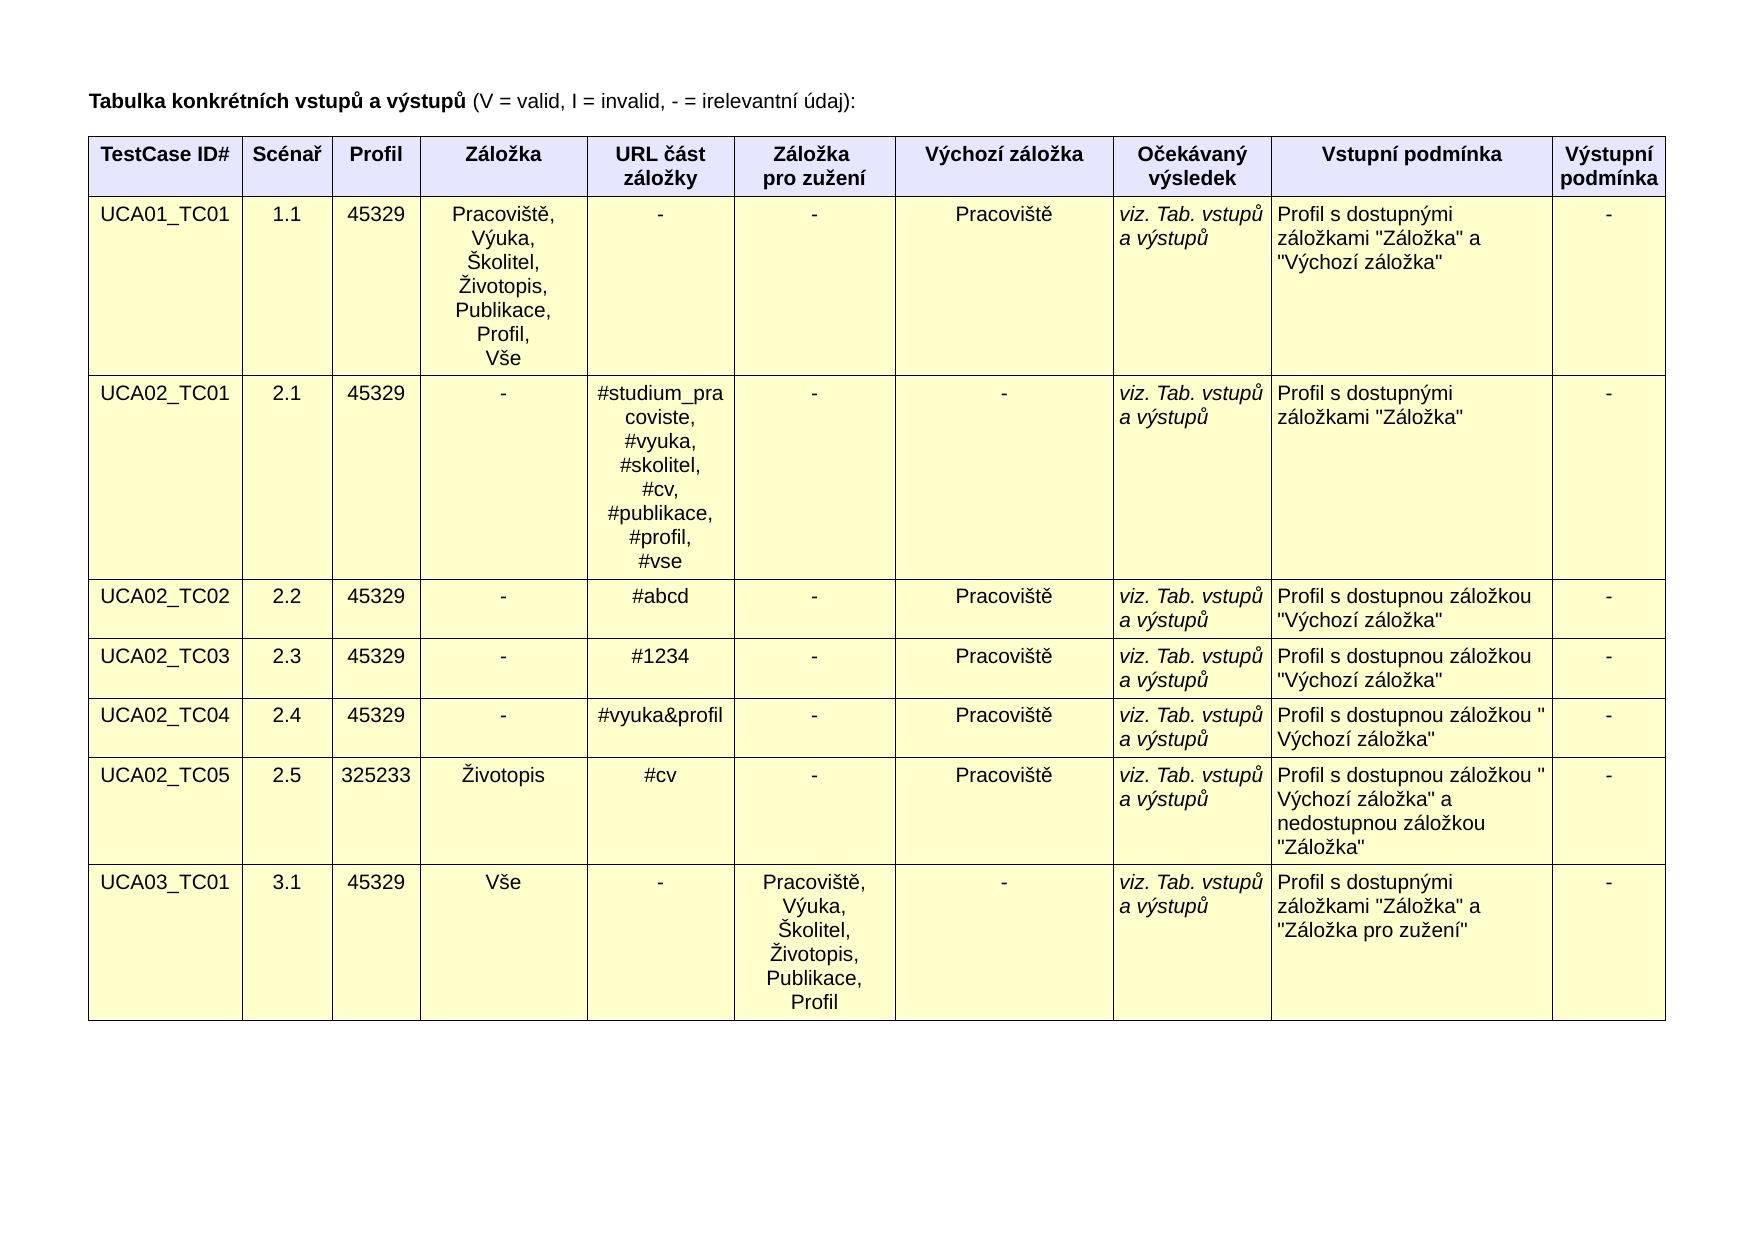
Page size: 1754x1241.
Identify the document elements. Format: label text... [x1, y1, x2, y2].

table_cell - [735, 376, 895, 578]
table_cell 1.1 [243, 197, 332, 375]
table_header Záložka pro zužení [735, 137, 895, 196]
table_cell - [421, 580, 587, 638]
table_cell - [1553, 758, 1665, 864]
table_cell 3.1 [243, 865, 332, 1019]
table_header Výchozí záložka [896, 137, 1113, 196]
table_header Záložka [421, 137, 587, 196]
table_cell viz. Tab. vstupů a výstupů [1114, 197, 1271, 375]
table_cell 2.5 [243, 758, 332, 864]
table_cell - [421, 376, 587, 578]
table_cell #cv [588, 758, 734, 864]
table_header Výstupní podmínka [1553, 137, 1665, 196]
table_cell Pracoviště [896, 699, 1113, 757]
table_cell UCA01_TC01 [89, 197, 242, 375]
table_cell UCA03_TC01 [89, 865, 242, 1019]
text Tabulka konkrétních vstupů a výstupů (V = valid, I = invalid, - = irelevantní údaj): [88, 88, 1665, 112]
table_cell viz. Tab. vstupů a výstupů [1114, 758, 1271, 864]
table_cell - [896, 376, 1113, 578]
table_cell UCA02_TC04 [89, 699, 242, 757]
table_cell 2.2 [243, 580, 332, 638]
table_cell Pracoviště [896, 639, 1113, 697]
table_cell - [1553, 699, 1665, 757]
table_cell viz. Tab. vstupů a výstupů [1114, 699, 1271, 757]
table_cell UCA02_TC01 [89, 376, 242, 578]
table_cell #1234 [588, 639, 734, 697]
table_cell 45329 [333, 197, 420, 375]
table_header URL část záložky [588, 137, 734, 196]
table_cell viz. Tab. vstupů a výstupů [1114, 580, 1271, 638]
table_cell UCA02_TC03 [89, 639, 242, 697]
table_cell viz. Tab. vstupů a výstupů [1114, 639, 1271, 697]
table_cell Pracoviště [896, 758, 1113, 864]
table_cell 325233 [333, 758, 420, 864]
table_cell Profil s dostupnými záložkami "Záložka" a "Výchozí záložka" [1272, 197, 1552, 375]
table_cell - [1553, 865, 1665, 1019]
table_cell UCA02_TC02 [89, 580, 242, 638]
table_header TestCase ID# [89, 137, 242, 196]
table_header Vstupní podmínka [1272, 137, 1552, 196]
table_cell Pracoviště [896, 197, 1113, 375]
table_cell - [1553, 580, 1665, 638]
table_cell - [1553, 197, 1665, 375]
table_cell 2.1 [243, 376, 332, 578]
table_cell 45329 [333, 639, 420, 697]
table_header Scénař [243, 137, 332, 196]
table_header Profil [333, 137, 420, 196]
table_cell #studium_pracoviste, #vyuka, #skolitel, #cv, #publikace, #profil, #vse [588, 376, 734, 578]
table_cell - [735, 580, 895, 638]
table_cell Profil s dostupnou záložkou " Výchozí záložka" a nedostupnou záložkou "Záložka" [1272, 758, 1552, 864]
table_cell - [588, 197, 734, 375]
table_cell - [735, 197, 895, 375]
table_cell 45329 [333, 376, 420, 578]
table_cell 2.4 [243, 699, 332, 757]
table_cell Pracoviště, Výuka, Školitel, Životopis, Publikace, Profil [735, 865, 895, 1019]
table_header Očekávaný výsledek [1114, 137, 1271, 196]
table_cell Pracoviště, Výuka, Školitel, Životopis, Publikace, Profil, Vše [421, 197, 587, 375]
table_cell viz. Tab. vstupů a výstupů [1114, 376, 1271, 578]
table_cell #vyuka&profil [588, 699, 734, 757]
table_cell Vše [421, 865, 587, 1019]
table_cell - [1553, 639, 1665, 697]
table_cell Profil s dostupnými záložkami "Záložka" a "Záložka pro zužení" [1272, 865, 1552, 1019]
table_cell UCA02_TC05 [89, 758, 242, 864]
table_cell - [896, 865, 1113, 1019]
table_cell Profil s dostupnou záložkou "Výchozí záložka" [1272, 639, 1552, 697]
table_cell 2.3 [243, 639, 332, 697]
table_cell viz. Tab. vstupů a výstupů [1114, 865, 1271, 1019]
table_cell - [421, 639, 587, 697]
table_cell - [735, 639, 895, 697]
table_cell 45329 [333, 580, 420, 638]
table_cell 45329 [333, 865, 420, 1019]
table_cell Profil s dostupnou záložkou " Výchozí záložka" [1272, 699, 1552, 757]
table_cell Profil s dostupnými záložkami "Záložka" [1272, 376, 1552, 578]
table_cell Pracoviště [896, 580, 1113, 638]
table_cell - [588, 865, 734, 1019]
table_cell Životopis [421, 758, 587, 864]
table_cell - [421, 699, 587, 757]
table_cell - [735, 758, 895, 864]
table_cell - [735, 699, 895, 757]
table_cell Profil s dostupnou záložkou "Výchozí záložka" [1272, 580, 1552, 638]
table_cell - [1553, 376, 1665, 578]
table_cell #abcd [588, 580, 734, 638]
table_cell 45329 [333, 699, 420, 757]
